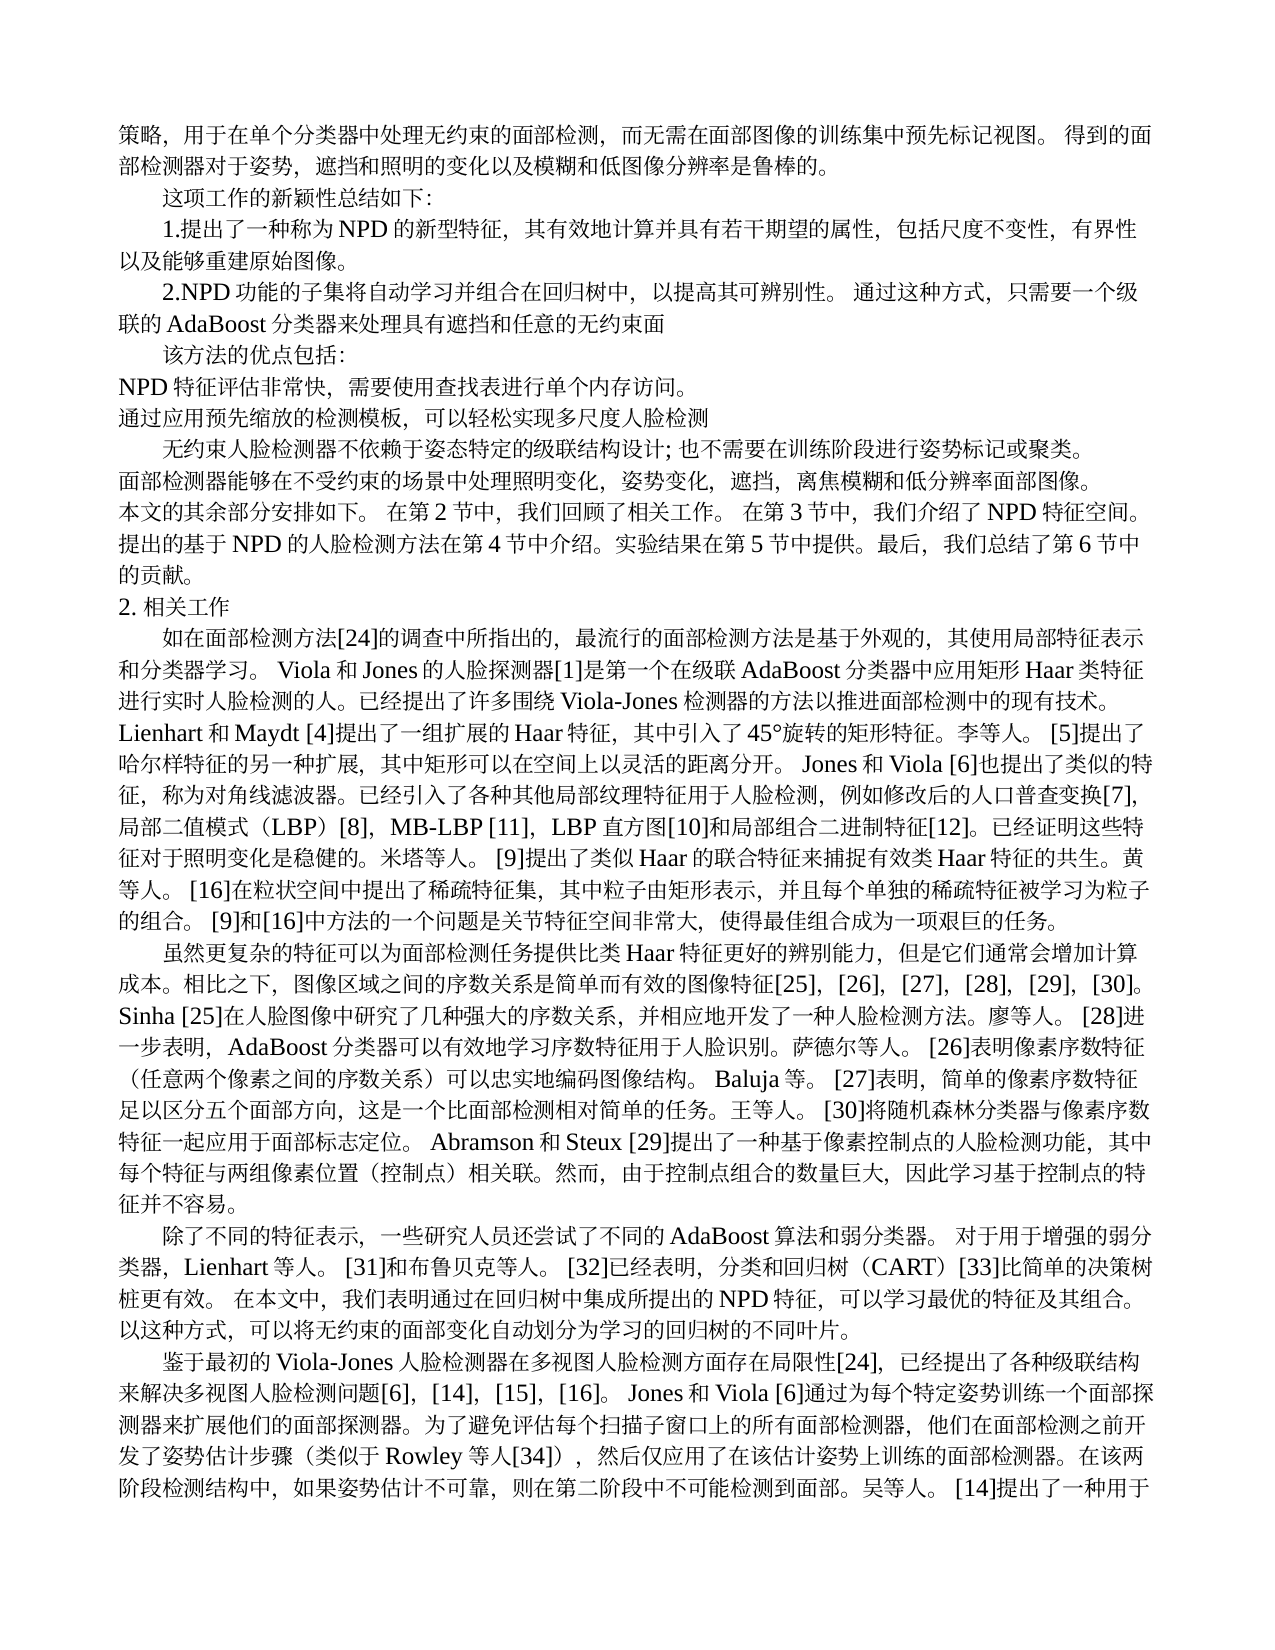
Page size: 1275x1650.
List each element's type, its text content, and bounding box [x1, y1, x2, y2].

text 除了不同的特征表示，一些研究人员还尝试了不同的AdaBoost算法和弱分类器。 对于用于增强的弱分类器，Lienhart等人。 [31]和布鲁贝克等人。 [32]已经表明，分类和回归树（CART）[33]比简单的决策树桩更有效。 在本文中，我们表明通过在回归树中集成所提出的NPD特征，可以学习最优的特征及其组合。 以这种方式，可以将无约束的面部变化自动划分为学习的回归树的不同叶片。 [118, 1219, 1157, 1345]
text 面部检测器能够在不受约束的场景中处理照明变化，姿势变化，遮挡，离焦模糊和低分辨率面部图像。 [118, 464, 1157, 496]
text NPD特征评估非常快，需要使用查找表进行单个内存访问。 [118, 370, 1157, 401]
text 该方法的优点包括： [118, 338, 1157, 370]
text 虽然更复杂的特征可以为面部检测任务提供比类Haar特征更好的辨别能力，但是它们通常会增加计算成本。相比之下，图像区域之间的序数关系是简单而有效的图像特征[25]，[26]，[27]，[28]，[29]，[30]。 Sinha [25]在人脸图像中研究了几种强大的序数关系，并相应地开发了一种人脸检测方法。廖等人。 [28]进一步表明，AdaBoost分类器可以有效地学习序数特征用于人脸识别。萨德尔等人。 [26]表明像素序数特征（任意两个像素之间的序数关系）可以忠实地编码图像结构。 Baluja等。 [27]表明，简单的像素序数特征足以区分五个面部方向，这是一个比面部检测相对简单的任务。王等人。 [30]将随机森林分类器与像素序数特征一起应用于面部标志定位。 Abramson和Steux [29]提出了一种基于像素控制点的人脸检测功能，其中每个特征与两组像素位置（控制点）相关联。然而，由于控制点组合的数量巨大，因此学习基于控制点的特征并不容易。 [118, 936, 1157, 1219]
text 2. 相关工作 [118, 590, 1157, 621]
text 2.NPD功能的子集将自动学习并组合在回归树中，以提高其可辨别性。 通过这种方式，只需要一个级联的AdaBoost分类器来处理具有遮挡和任意的无约束面 [118, 275, 1157, 338]
text 这项工作的新颖性总结如下： [118, 181, 1157, 212]
text 策略，用于在单个分类器中处理无约束的面部检测，而无需在面部图像的训练集中预先标记视图。 得到的面部检测器对于姿势，遮挡和照明的变化以及模糊和低图像分辨率是鲁棒的。 [118, 118, 1157, 181]
text 1.提出了一种称为NPD的新型特征，其有效地计算并具有若干期望的属性，包括尺度不变性，有界性以及能够重建原始图像。 [118, 212, 1157, 275]
text 无约束人脸检测器不依赖于姿态特定的级联结构设计; 也不需要在训练阶段进行姿势标记或聚类。 [118, 433, 1157, 464]
text 如在面部检测方法[24]的调查中所指出的，最流行的面部检测方法是基于外观的，其使用局部特征表示和分类器学习。 Viola和Jones的人脸探测器[1]是第一个在级联AdaBoost分类器中应用矩形Haar类特征进行实时人脸检测的人。已经提出了许多围绕Viola-Jones检测器的方法以推进面部检测中的现有技术。 Lienhart和Maydt [4]提出了一组扩展的Haar特征，其中引入了45°旋转的矩形特征。李等人。 [5]提出了哈尔样特征的另一种扩展，其中矩形可以在空间上以灵活的距离分开。 Jones和Viola [6]也提出了类似的特征，称为对角线滤波器。已经引入了各种其他局部纹理特征用于人脸检测，例如修改后的人口普查变换[7]，局部二值模式（LBP）[8]，MB-LBP [11]，LBP直方图[10]和局部组合二进制特征[12]。已经证明这些特征对于照明变化是稳健的。米塔等人。 [9]提出了类似Haar的联合特征来捕捉有效类Haar特征的共生。黄等人。 [16]在粒状空间中提出了稀疏特征集，其中粒子由矩形表示，并且每个单独的稀疏特征被学习为粒子的组合。 [9]和[16]中方法的一个问题是关节特征空间非常大，使得最佳组合成为一项艰巨的任务。 [118, 621, 1157, 936]
text 通过应用预先缩放的检测模板，可以轻松实现多尺度人脸检测 [118, 401, 1157, 433]
text 本文的其余部分安排如下。 在第2节中，我们回顾了相关工作。 在第3节中，我们介绍了NPD特征空间。提出的基于NPD的人脸检测方法在第4节中介绍。实验结果在第5节中提供。最后，我们总结了第6节中的贡献。 [118, 496, 1157, 590]
text 鉴于最初的Viola-Jones人脸检测器在多视图人脸检测方面存在局限性[24]，已经提出了各种级联结构来解决多视图人脸检测问题[6]，[14]，[15]，[16]。 Jones和Viola [6]通过为每个特定姿势训练一个面部探测器来扩展他们的面部探测器。为了避免评估每个扫描子窗口上的所有面部检测器，他们在面部检测之前开发了姿势估计步骤（类似于Rowley等人[34]），然后仅应用了在该估计姿势上训练的面部检测器。在该两阶段检测结构中，如果姿势估计不可靠，则在第二阶段中不可能检测到面部。吴等人。 [14]提出了一种用于 [118, 1345, 1157, 1502]
